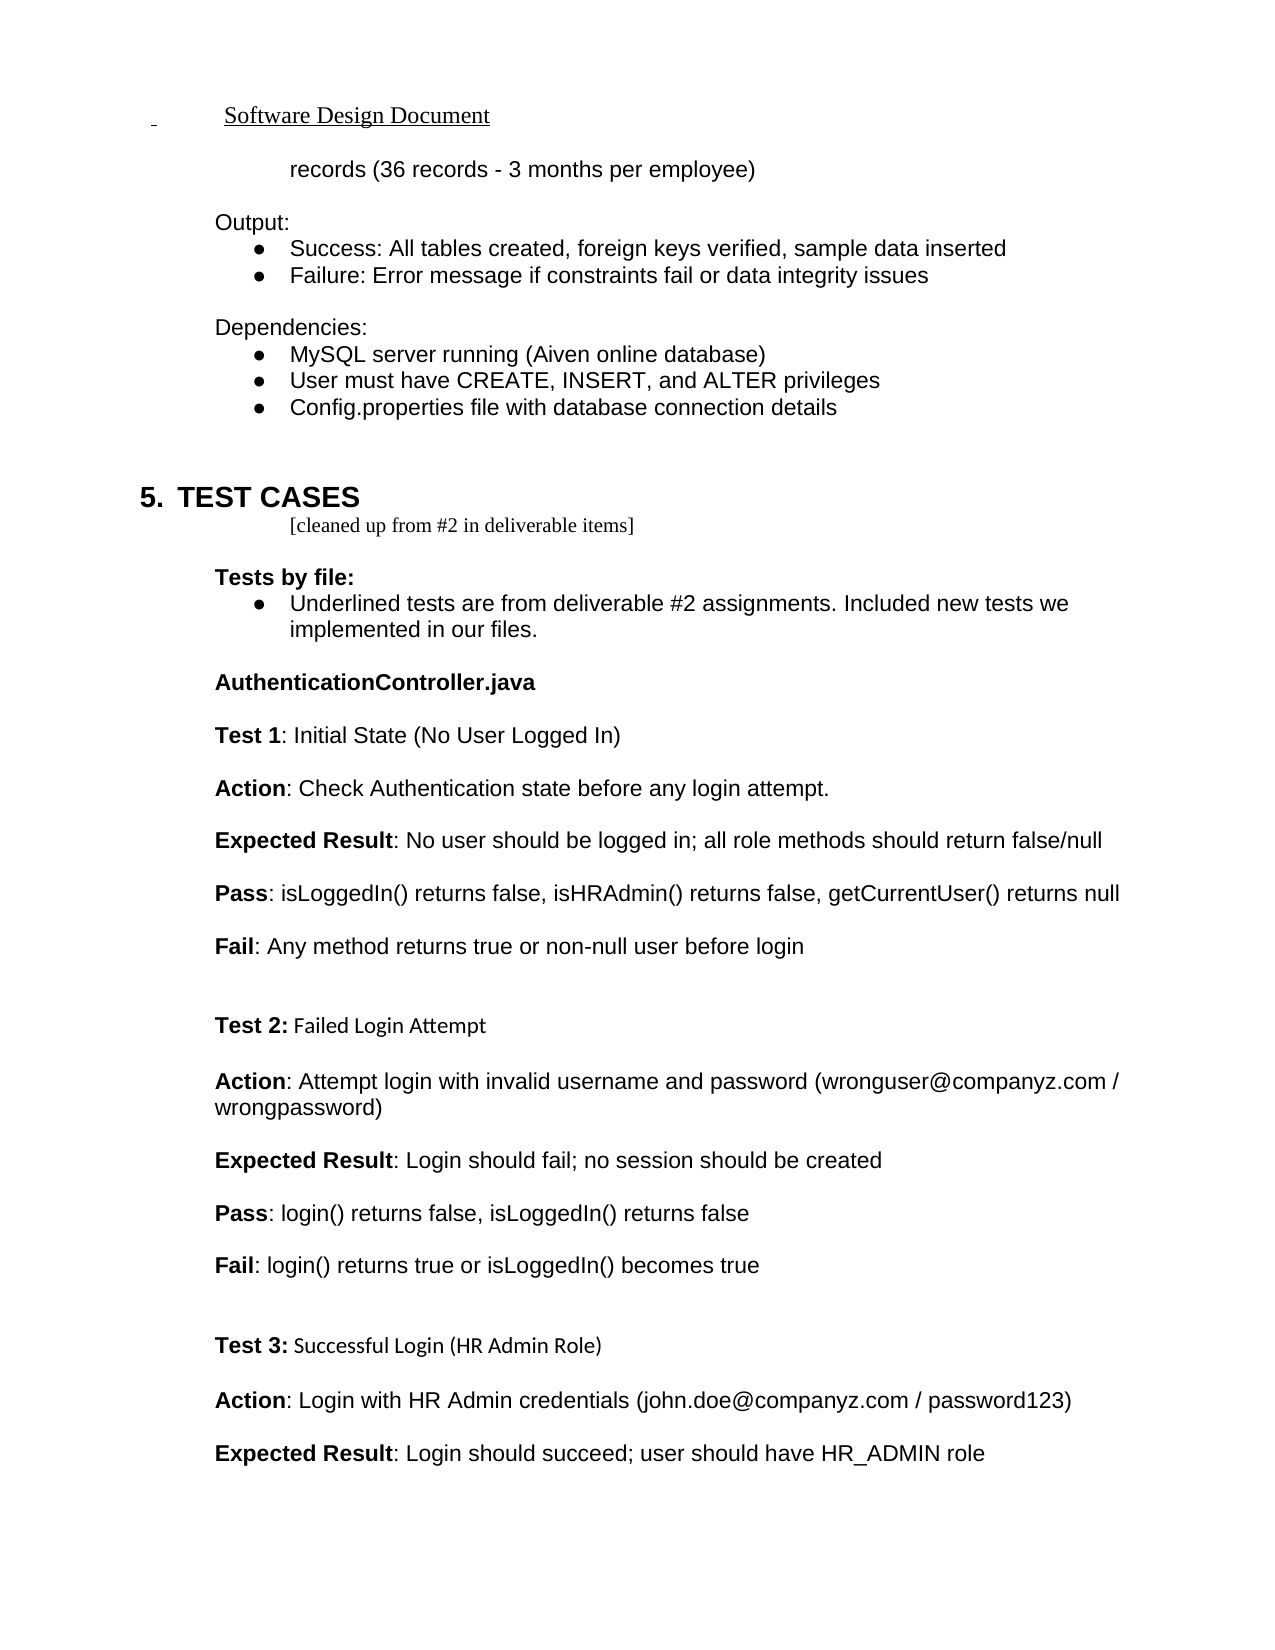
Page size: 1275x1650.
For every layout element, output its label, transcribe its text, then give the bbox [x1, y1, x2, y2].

list Config.properties file with database connection details [252, 393, 1137, 420]
text Action: Login with HR Admin credentials (john.doe@companyz.com / password123) [214, 1387, 1137, 1414]
list MySQL server running (Aiven online database) [252, 341, 1137, 367]
text Expected Result: Login should succeed; user should have HR_ADMIN role [139, 1440, 1137, 1466]
text Fail: login() returns true or isLoggedIn() becomes true [139, 1252, 1137, 1278]
text AuthenticationController.java [139, 669, 1137, 695]
text Output: [139, 209, 1137, 235]
text [cleaned up from #2 in deliverable items] [214, 513, 1137, 537]
list Success: All tables created, foreign keys verified, sample data inserted [252, 235, 1137, 262]
text Expected Result: Login should fail; no session should be created [139, 1147, 1137, 1173]
text Expected Result: No user should be logged in; all role methods should return false/null [139, 827, 1137, 853]
list Failure: Error message if constraints fail or data integrity issues [252, 262, 1137, 288]
list Underlined tests are from deliverable #2 assignments. Included new tests we implemented in our files. [252, 590, 1137, 643]
list User must have CREATE, INSERT, and ALTER privileges [252, 367, 1137, 393]
text Test 3: Successful Login (HR Admin Role) [139, 1331, 1137, 1359]
list records (36 records - 3 months per employee) [252, 156, 1137, 183]
text Pass: login() returns false, isLoggedIn() returns false [139, 1199, 1137, 1226]
text Test 1: Initial State (No User Logged In) [139, 722, 1137, 748]
text Action: Check Authentication state before any login attempt. [139, 774, 1137, 801]
text Action: Attempt login with invalid username and password (wronguser@companyz.com / wrongpassword) [214, 1068, 1137, 1120]
subtitle TEST CASES [139, 480, 1137, 513]
text Test 2: Failed Login Attempt [139, 1012, 1137, 1040]
text Tests by file: [139, 564, 1137, 590]
text Fail: Any method returns true or non-null user before login [139, 933, 1137, 959]
text Dependencies: [139, 314, 1137, 341]
text Pass: isLoggedIn() returns false, isHRAdmin() returns false, getCurrentUser() returns null [139, 880, 1137, 906]
